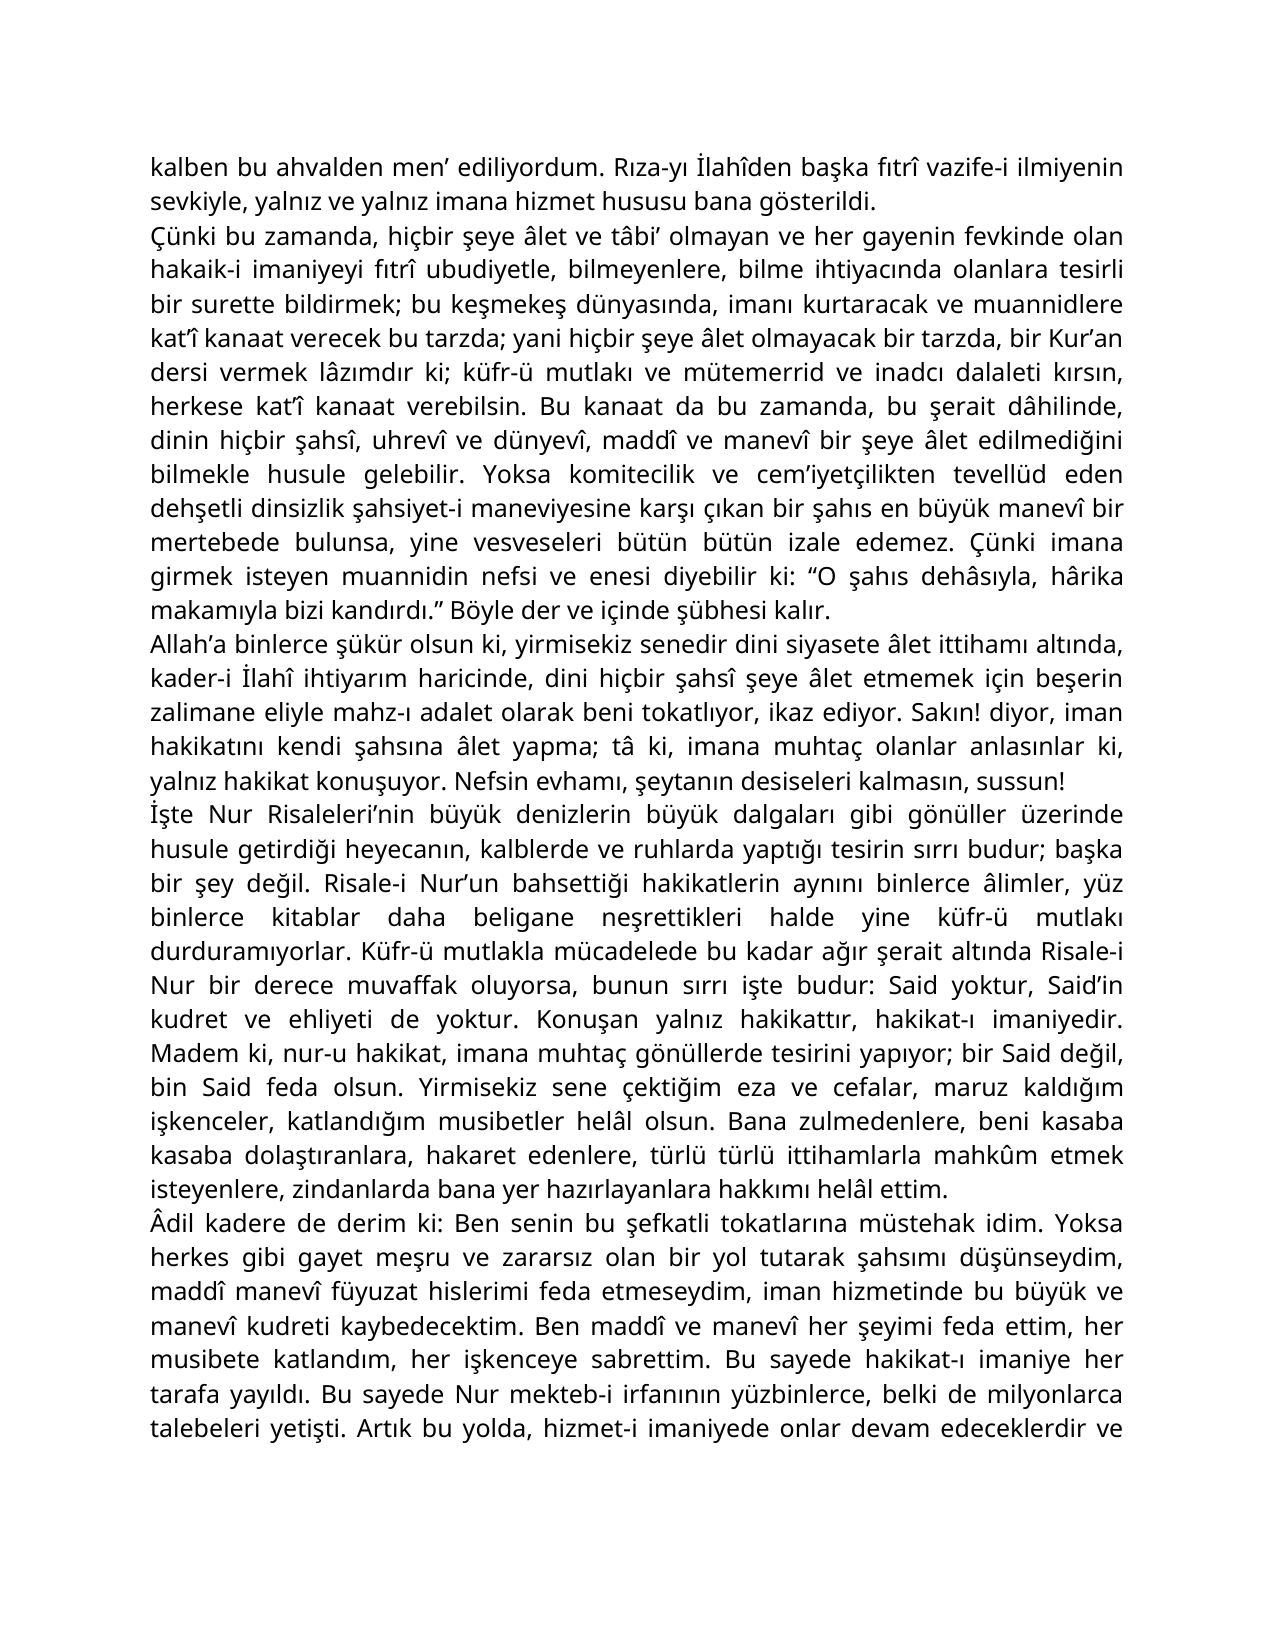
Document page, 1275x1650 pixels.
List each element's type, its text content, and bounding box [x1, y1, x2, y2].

text İşte Nur Risaleleri’nin büyük denizlerin büyük dalgaları gibi gönüller üzerinde husule getirdiği heyecanın, kalblerde ve ruhlarda yaptığı tesirin sırrı budur; başka bir şey değil. Risale-i Nur’un bahsettiği hakikatlerin aynını binlerce âlimler, yüz binlerce kitablar daha beligane neşrettikleri halde yine küfr-ü mutlakı durduramıyorlar. Küfr-ü mutlakla mücadelede bu kadar ağır şerait altında Risale-i Nur bir derece muvaffak oluyorsa, bunun sırrı işte budur: Said yoktur, Said’in kudret ve ehliyeti de yoktur. Konuşan yalnız hakikattır, hakikat-ı imaniyedir. Madem ki, nur-u hakikat, imana muhtaç gönüllerde tesirini yapıyor; bir Said değil, bin Said feda olsun. Yirmisekiz sene çektiğim eza ve cefalar, maruz kaldığım işkenceler, katlandığım musibetler helâl olsun. Bana zulmedenlere, beni kasaba kasaba dolaştıranlara, hakaret edenlere, türlü türlü ittihamlarla mahkûm etmek isteyenlere, zindanlarda bana yer hazırlayanlara hakkımı helâl ettim. [150, 797, 1125, 1206]
text kalben bu ahvalden men’ ediliyordum. Rıza-yı İlahîden başka fıtrî vazife-i ilmiyenin sevkiyle, yalnız ve yalnız imana hizmet hususu bana gösterildi. [150, 150, 1125, 218]
text Allah’a binlerce şükür olsun ki, yirmisekiz senedir dini siyasete âlet ittihamı altında, kader-i İlahî ihtiyarım haricinde, dini hiçbir şahsî şeye âlet etmemek için beşerin zalimane eliyle mahz-ı adalet olarak beni tokatlıyor, ikaz ediyor. Sakın! diyor, iman hakikatını kendi şahsına âlet yapma; tâ ki, imana muhtaç olanlar anlasınlar ki, yalnız hakikat konuşuyor. Nefsin evhamı, şeytanın desiseleri kalmasın, sussun! [150, 627, 1125, 797]
text Âdil kadere de derim ki: Ben senin bu şefkatli tokatlarına müstehak idim. Yoksa herkes gibi gayet meşru ve zararsız olan bir yol tutarak şahsımı düşünseydim, maddî manevî füyuzat hislerimi feda etmeseydim, iman hizmetinde bu büyük ve manevî kudreti kaybedecektim. Ben maddî ve manevî her şeyimi feda ettim, her musibete katlandım, her işkenceye sabrettim. Bu sayede hakikat-ı imaniye her tarafa yayıldı. Bu sayede Nur mekteb-i irfanının yüzbinlerce, belki de milyonlarca talebeleri yetişti. Artık bu yolda, hizmet-i imaniyede onlar devam edeceklerdir ve [150, 1206, 1125, 1444]
text Çünki bu zamanda, hiçbir şeye âlet ve tâbi’ olmayan ve her gayenin fevkinde olan hakaik-i imaniyeyi fıtrî ubudiyetle, bilmeyenlere, bilme ihtiyacında olanlara tesirli bir surette bildirmek; bu keşmekeş dünyasında, imanı kurtaracak ve muannidlere kat’î kanaat verecek bu tarzda; yani hiçbir şeye âlet olmayacak bir tarzda, bir Kur’an dersi vermek lâzımdır ki; küfr-ü mutlakı ve mütemerrid ve inadcı dalaleti kırsın, herkese kat’î kanaat verebilsin. Bu kanaat da bu zamanda, bu şerait dâhilinde, dinin hiçbir şahsî, uhrevî ve dünyevî, maddî ve manevî bir şeye âlet edilmediğini bilmekle husule gelebilir. Yoksa komitecilik ve cem’iyetçilikten tevellüd eden dehşetli dinsizlik şahsiyet-i maneviyesine karşı çıkan bir şahıs en büyük manevî bir mertebede bulunsa, yine vesveseleri bütün bütün izale edemez. Çünki imana girmek isteyen muannidin nefsi ve enesi diyebilir ki: “O şahıs dehâsıyla, hârika makamıyla bizi kandırdı.” Böyle der ve içinde şübhesi kalır. [150, 218, 1125, 627]
